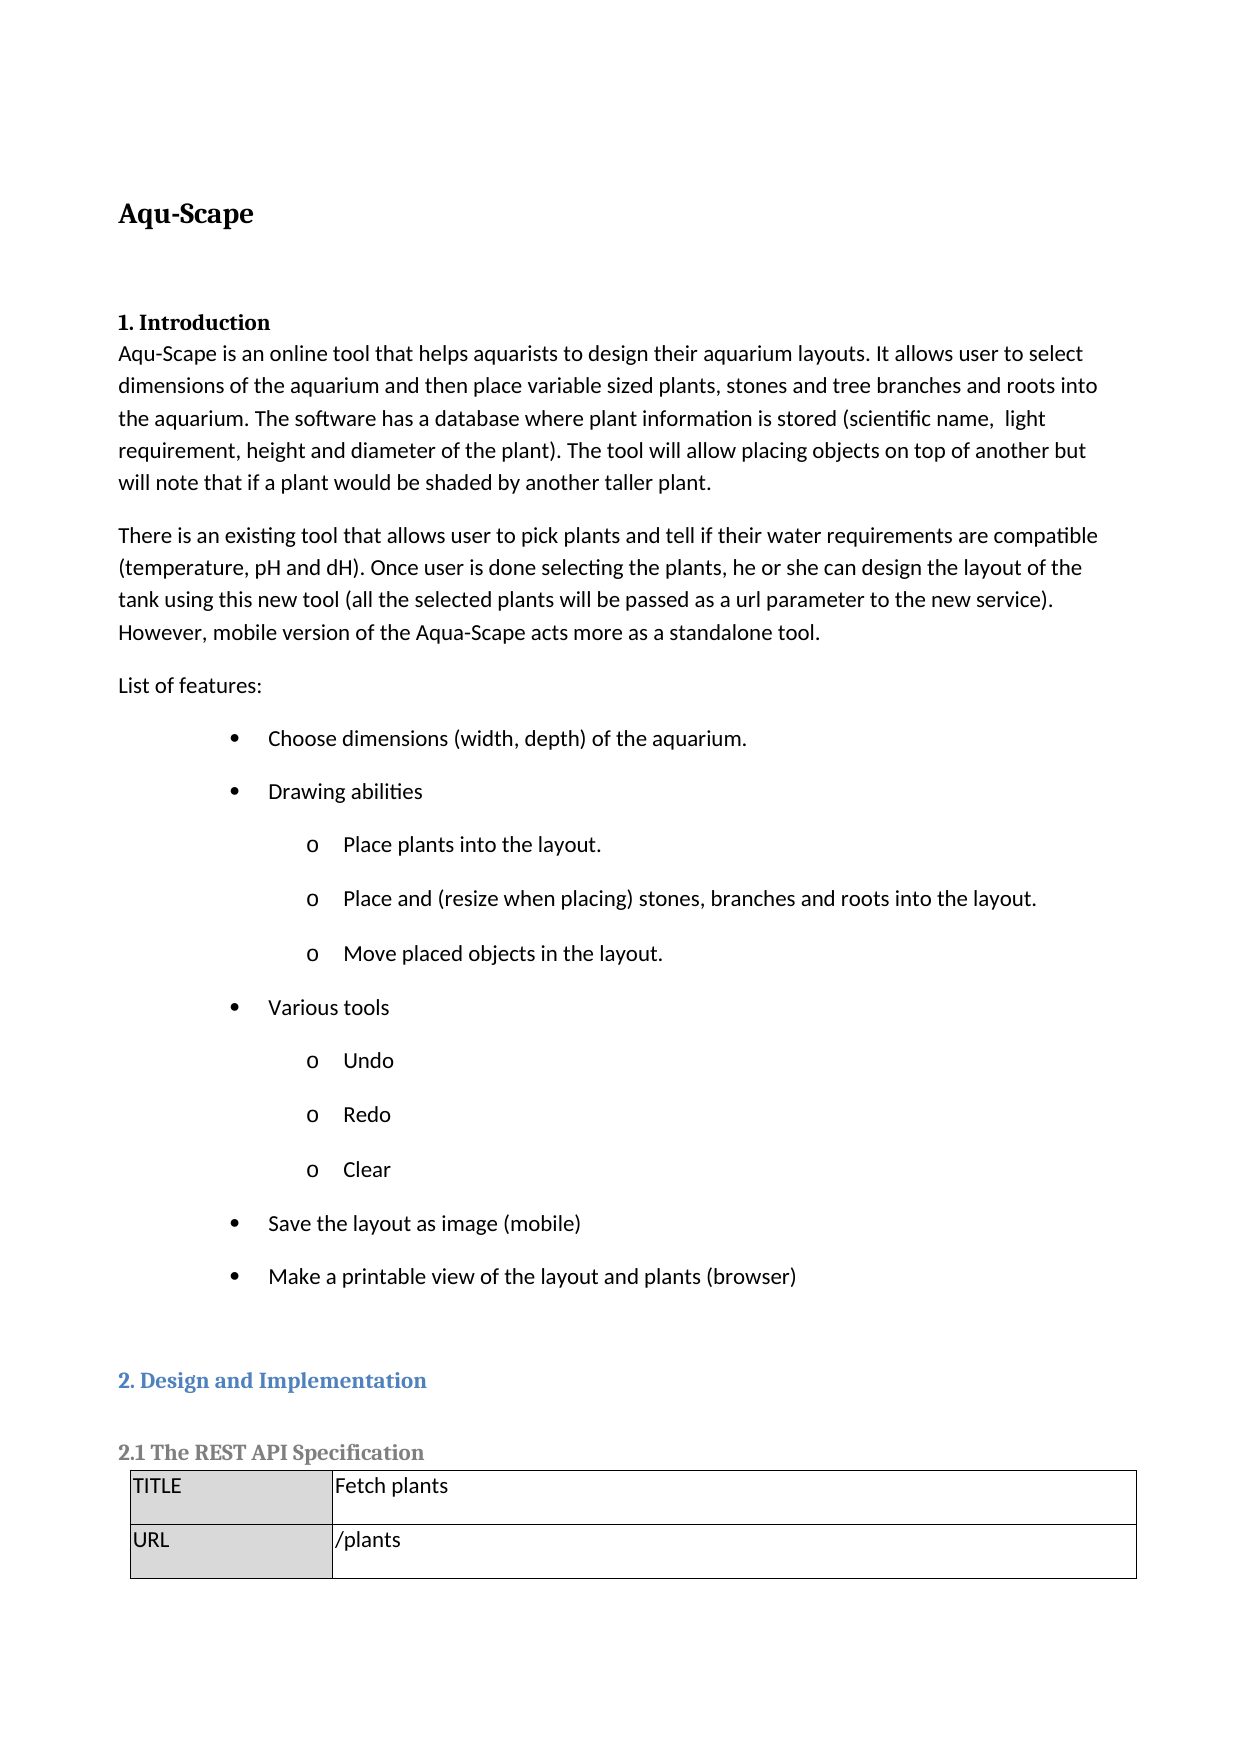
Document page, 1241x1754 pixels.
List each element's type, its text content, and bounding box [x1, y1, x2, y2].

list Place and (resize when placing) stones, branches and roots into the layout. [306, 884, 1122, 913]
subtitle Aqu-Scape [118, 198, 1122, 231]
list Make a printable view of the layout and plants (browser) [231, 1262, 1122, 1290]
list Redo [306, 1100, 1122, 1129]
table_cell URL [131, 1525, 332, 1578]
table_cell /plants [333, 1525, 1136, 1578]
table_header TITLE [131, 1471, 332, 1524]
text List of features: [118, 671, 1122, 699]
text There is an existing tool that allows user to pick plants and tell if their water requirements are compatible (temperature, pH and dH). Once user is done selecting the plants, he or she can design the layout of the tank using this new tool (all the selected plants will be passed as a url parameter to the new service). However, mobile version of the Aqua-Scape acts more as a standalone tool. [118, 521, 1122, 646]
list Undo [306, 1046, 1122, 1075]
list Move placed objects in the layout. [306, 939, 1122, 968]
subtitle 2.1 The REST API Specification [118, 1440, 1122, 1466]
list Drawing abilities [231, 777, 1122, 805]
text Aqu-Scape is an online tool that helps aquarists to design their aquarium layouts. It allows user to select dimensions of the aquarium and then place variable sized plants, stones and tree branches and roots into the aquarium. The software has a database where plant information is stored (scientific name, light requirement, height and diameter of the plant). The tool will allow placing objects on top of another but will note that if a plant would be shaded by another taller plant. [118, 339, 1122, 496]
list Various tools [231, 993, 1122, 1021]
text 2. Design and Implementation [118, 1368, 1122, 1394]
subtitle 1. Introduction [118, 310, 1122, 336]
table_header Fetch plants [333, 1471, 1136, 1524]
list Choose dimensions (width, depth) of the aquarium. [231, 724, 1122, 752]
list Place plants into the layout. [306, 830, 1122, 859]
list Clear [306, 1155, 1122, 1184]
list Save the layout as image (mobile) [231, 1209, 1122, 1237]
